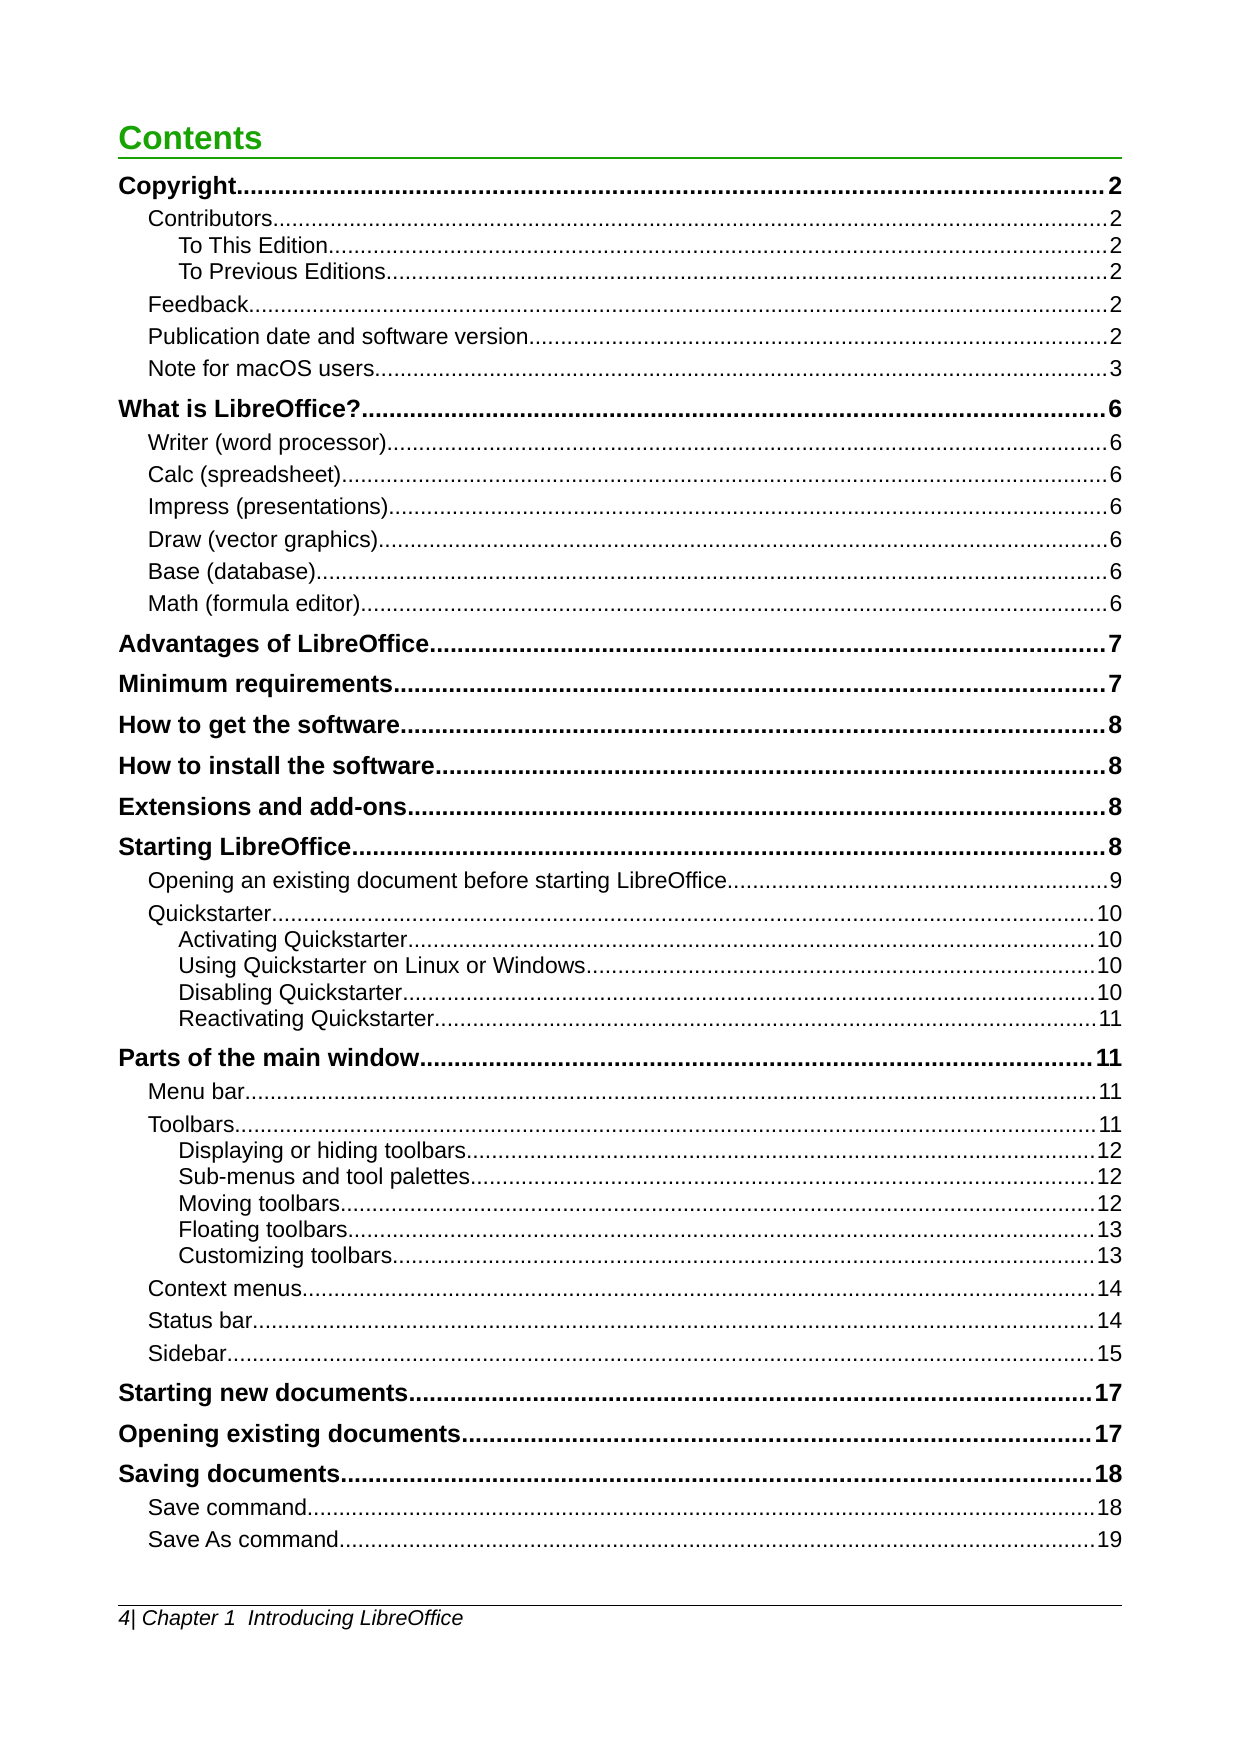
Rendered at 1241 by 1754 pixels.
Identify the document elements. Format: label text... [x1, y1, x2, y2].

text How to get the software 8 [118, 710, 1122, 739]
text Toolbars 11 [148, 1111, 1122, 1137]
text Copyright 2 [118, 171, 1122, 199]
text Saving documents 18 [118, 1459, 1122, 1488]
text Status bar 14 [148, 1307, 1122, 1333]
text Displaying or hiding toolbars 12 [178, 1137, 1122, 1163]
text Starting new documents 17 [118, 1378, 1122, 1407]
text Minimum requirements 7 [118, 669, 1122, 698]
text Opening existing documents 17 [118, 1418, 1122, 1447]
text Contributors 2 [148, 205, 1122, 232]
text Activating Quickstarter 10 [178, 926, 1122, 952]
text Save As command 19 [148, 1526, 1122, 1553]
text Starting LibreOffice 8 [118, 832, 1122, 861]
text Context menus 14 [148, 1275, 1122, 1301]
text Moving toolbars 12 [178, 1189, 1122, 1216]
text Base (database) 6 [148, 558, 1122, 584]
text What is LibreOffice? 6 [118, 394, 1122, 422]
text Calc (spreadsheet) 6 [148, 461, 1122, 487]
text Math (formula editor) 6 [148, 590, 1122, 617]
text How to install the software 8 [118, 751, 1122, 780]
text Save command 18 [148, 1494, 1122, 1520]
text Feedback 2 [148, 291, 1122, 317]
text Using Quickstarter on Linux or Windows 10 [178, 952, 1122, 979]
text Note for macOS users 3 [148, 355, 1122, 382]
text Parts of the main window 11 [118, 1043, 1122, 1072]
text Opening an existing document before starting LibreOffice 9 [148, 867, 1122, 893]
subtitle Contents [118, 118, 1122, 157]
text Writer (word processor) 6 [148, 428, 1122, 455]
text Reactivating Quickstarter 11 [178, 1005, 1122, 1031]
text Sidebar 15 [148, 1339, 1122, 1366]
text Publication date and software version 2 [148, 323, 1122, 349]
text Advantages of LibreOffice 7 [118, 629, 1122, 657]
text Impress (presentations) 6 [148, 493, 1122, 519]
text Draw (vector graphics) 6 [148, 526, 1122, 552]
text Sub-menus and tool palettes 12 [178, 1163, 1122, 1189]
text To This Edition 2 [178, 232, 1122, 258]
text Extensions and add-ons 8 [118, 792, 1122, 820]
text Quickstarter 10 [148, 899, 1122, 926]
text To Previous Editions 2 [178, 258, 1122, 284]
text Floating toolbars 13 [178, 1216, 1122, 1242]
text Menu bar 11 [148, 1078, 1122, 1104]
text Customizing toolbars 13 [178, 1242, 1122, 1269]
text Disabling Quickstarter 10 [178, 979, 1122, 1005]
